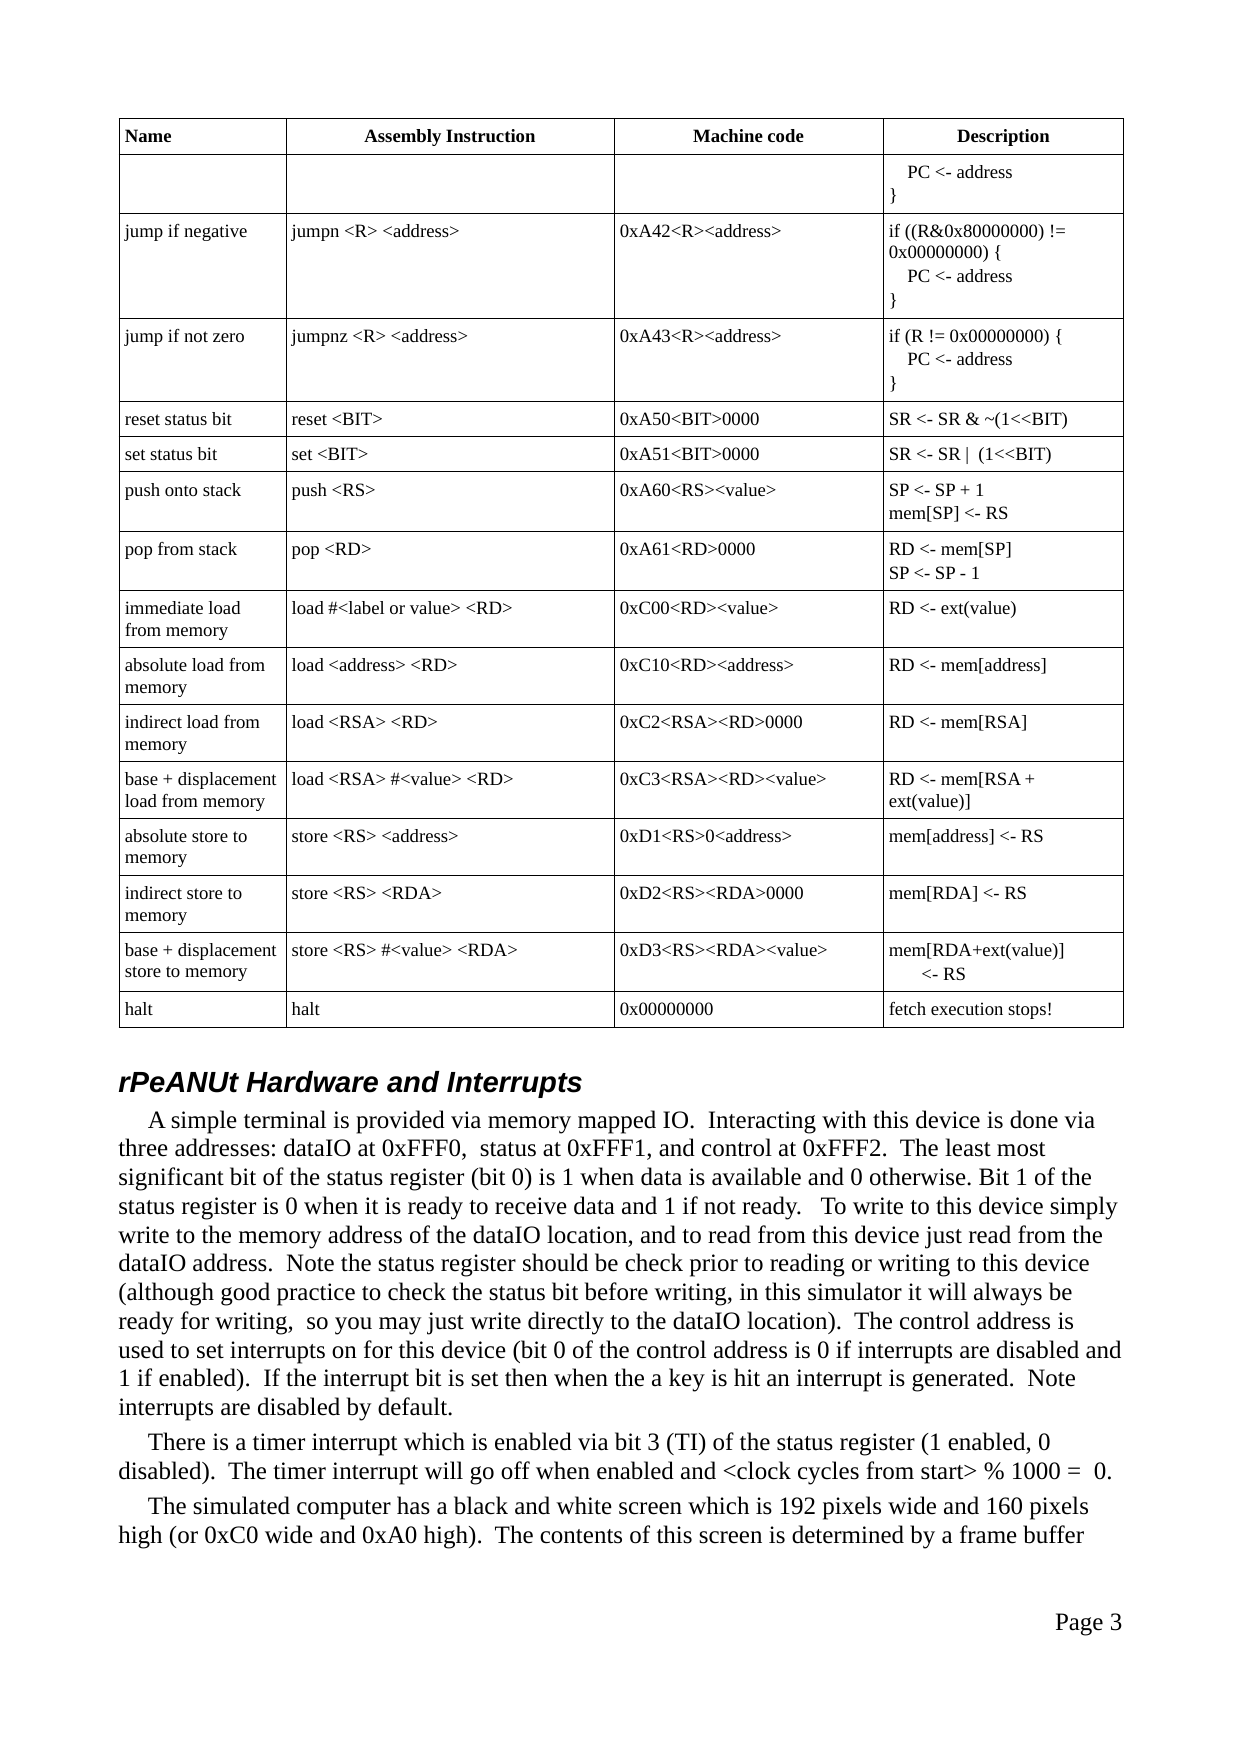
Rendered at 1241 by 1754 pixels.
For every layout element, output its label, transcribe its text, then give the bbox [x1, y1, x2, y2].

table_cell push <RS> [287, 472, 614, 531]
table_cell 0xA42<R><address> [615, 214, 883, 317]
table_cell [615, 155, 883, 213]
table_cell 0xD2<RS><RDA>0000 [615, 876, 883, 932]
table_cell pop <RD> [287, 532, 614, 590]
table_cell reset <BIT> [287, 402, 614, 436]
table_cell halt [287, 992, 614, 1027]
text A simple terminal is provided via memory mapped IO. Interacting with this device is done via three addresses: dataIO at 0xFFF0, status at 0xFFF1, and control at 0xFFF2. The least most significant bit of the status register (bit 0) is 1 when data is available and 0 otherwise. Bit 1 of the status register is 0 when it is ready to receive data and 1 if not ready. To write to this device simply write to the memory address of the dataIO location, and to read from this device just read from the dataIO address. Note the status register should be check prior to reading or writing to this device (although good practice to check the status bit before writing, in this simulator it will always be ready for writing, so you may just write directly to the dataIO location). The control address is used to set interrupts on for this device (bit 0 of the control address is 0 if interrupts are disabled and 1 if enabled). If the interrupt bit is set then when the a key is hit an interrupt is generated. Note interrupts are disabled by default. [118, 1105, 1122, 1421]
table_cell push onto stack [120, 472, 286, 531]
table_cell 0xA50<BIT>0000 [615, 402, 883, 436]
table_cell if ((R&0x80000000) != 0x00000000) { PC <- address } [884, 214, 1123, 317]
table_cell 0xC10<RD><address> [615, 648, 883, 704]
table_cell 0xA51<BIT>0000 [615, 437, 883, 471]
subtitle rPeANUt Hardware and Interrupts [118, 1065, 1122, 1098]
table_cell jump if negative [120, 214, 286, 317]
table_cell jumpn <R> <address> [287, 214, 614, 317]
text There is a timer interrupt which is enabled via bit 3 (TI) of the status register (1 enabled, 0 disabled). The timer interrupt will go off when enabled and <clock cycles from start> % 1000 = 0. [118, 1427, 1122, 1485]
table_cell 0x00000000 [615, 992, 883, 1027]
table_cell base + displacement store to memory [120, 933, 286, 991]
table_cell RD <- ext(value) [884, 591, 1123, 647]
text The simulated computer has a black and white screen which is 192 pixels wide and 160 pixels high (or 0xC0 wide and 0xA0 high). The contents of this screen is determined by a frame buffer [118, 1491, 1122, 1549]
table_cell 0xA43<R><address> [615, 319, 883, 401]
table_header Machine code [615, 119, 883, 153]
table_cell mem[RDA] <- RS [884, 876, 1123, 932]
table_cell mem[RDA+ext(value)] <- RS [884, 933, 1123, 991]
table_cell store <RS> <RDA> [287, 876, 614, 932]
table_cell pop from stack [120, 532, 286, 590]
table_cell load <RSA> <RD> [287, 705, 614, 761]
table_header Assembly Instruction [287, 119, 614, 153]
table_cell 0xC3<RSA><RD><value> [615, 762, 883, 818]
table_cell jumpnz <R> <address> [287, 319, 614, 401]
table_cell RD <- mem[address] [884, 648, 1123, 704]
table_cell 0xA60<RS><value> [615, 472, 883, 531]
table_cell RD <- mem[SP] SP <- SP - 1 [884, 532, 1123, 590]
table_cell [120, 155, 286, 213]
table_cell SP <- SP + 1 mem[SP] <- RS [884, 472, 1123, 531]
table_cell set status bit [120, 437, 286, 471]
table_cell SR <- SR & ~(1<<BIT) [884, 402, 1123, 436]
table_cell 0xC00<RD><value> [615, 591, 883, 647]
table_cell set <BIT> [287, 437, 614, 471]
table_cell PC <- address } [884, 155, 1123, 213]
table_cell indirect store to memory [120, 876, 286, 932]
table_cell fetch execution stops! [884, 992, 1123, 1027]
table_cell store <RS> <address> [287, 819, 614, 875]
table_header Description [884, 119, 1123, 153]
table_cell base + displacement load from memory [120, 762, 286, 818]
table_cell load <address> <RD> [287, 648, 614, 704]
table_cell 0xD3<RS><RDA><value> [615, 933, 883, 991]
table_cell 0xD1<RS>0<address> [615, 819, 883, 875]
table_cell immediate load from memory [120, 591, 286, 647]
table_cell indirect load from memory [120, 705, 286, 761]
table_cell 0xA61<RD>0000 [615, 532, 883, 590]
table_cell store <RS> #<value> <RDA> [287, 933, 614, 991]
table_cell reset status bit [120, 402, 286, 436]
table_cell RD <- mem[RSA] [884, 705, 1123, 761]
table_cell SR <- SR | (1<<BIT) [884, 437, 1123, 471]
table_cell load <RSA> #<value> <RD> [287, 762, 614, 818]
table_cell if (R != 0x00000000) { PC <- address } [884, 319, 1123, 401]
table_cell jump if not zero [120, 319, 286, 401]
table_cell absolute load from memory [120, 648, 286, 704]
table_cell [287, 155, 614, 213]
table_cell RD <- mem[RSA + ext(value)] [884, 762, 1123, 818]
table_cell 0xC2<RSA><RD>0000 [615, 705, 883, 761]
table_cell mem[address] <- RS [884, 819, 1123, 875]
table_cell load #<label or value> <RD> [287, 591, 614, 647]
table_cell absolute store to memory [120, 819, 286, 875]
table_header Name [120, 119, 286, 153]
table_cell halt [120, 992, 286, 1027]
